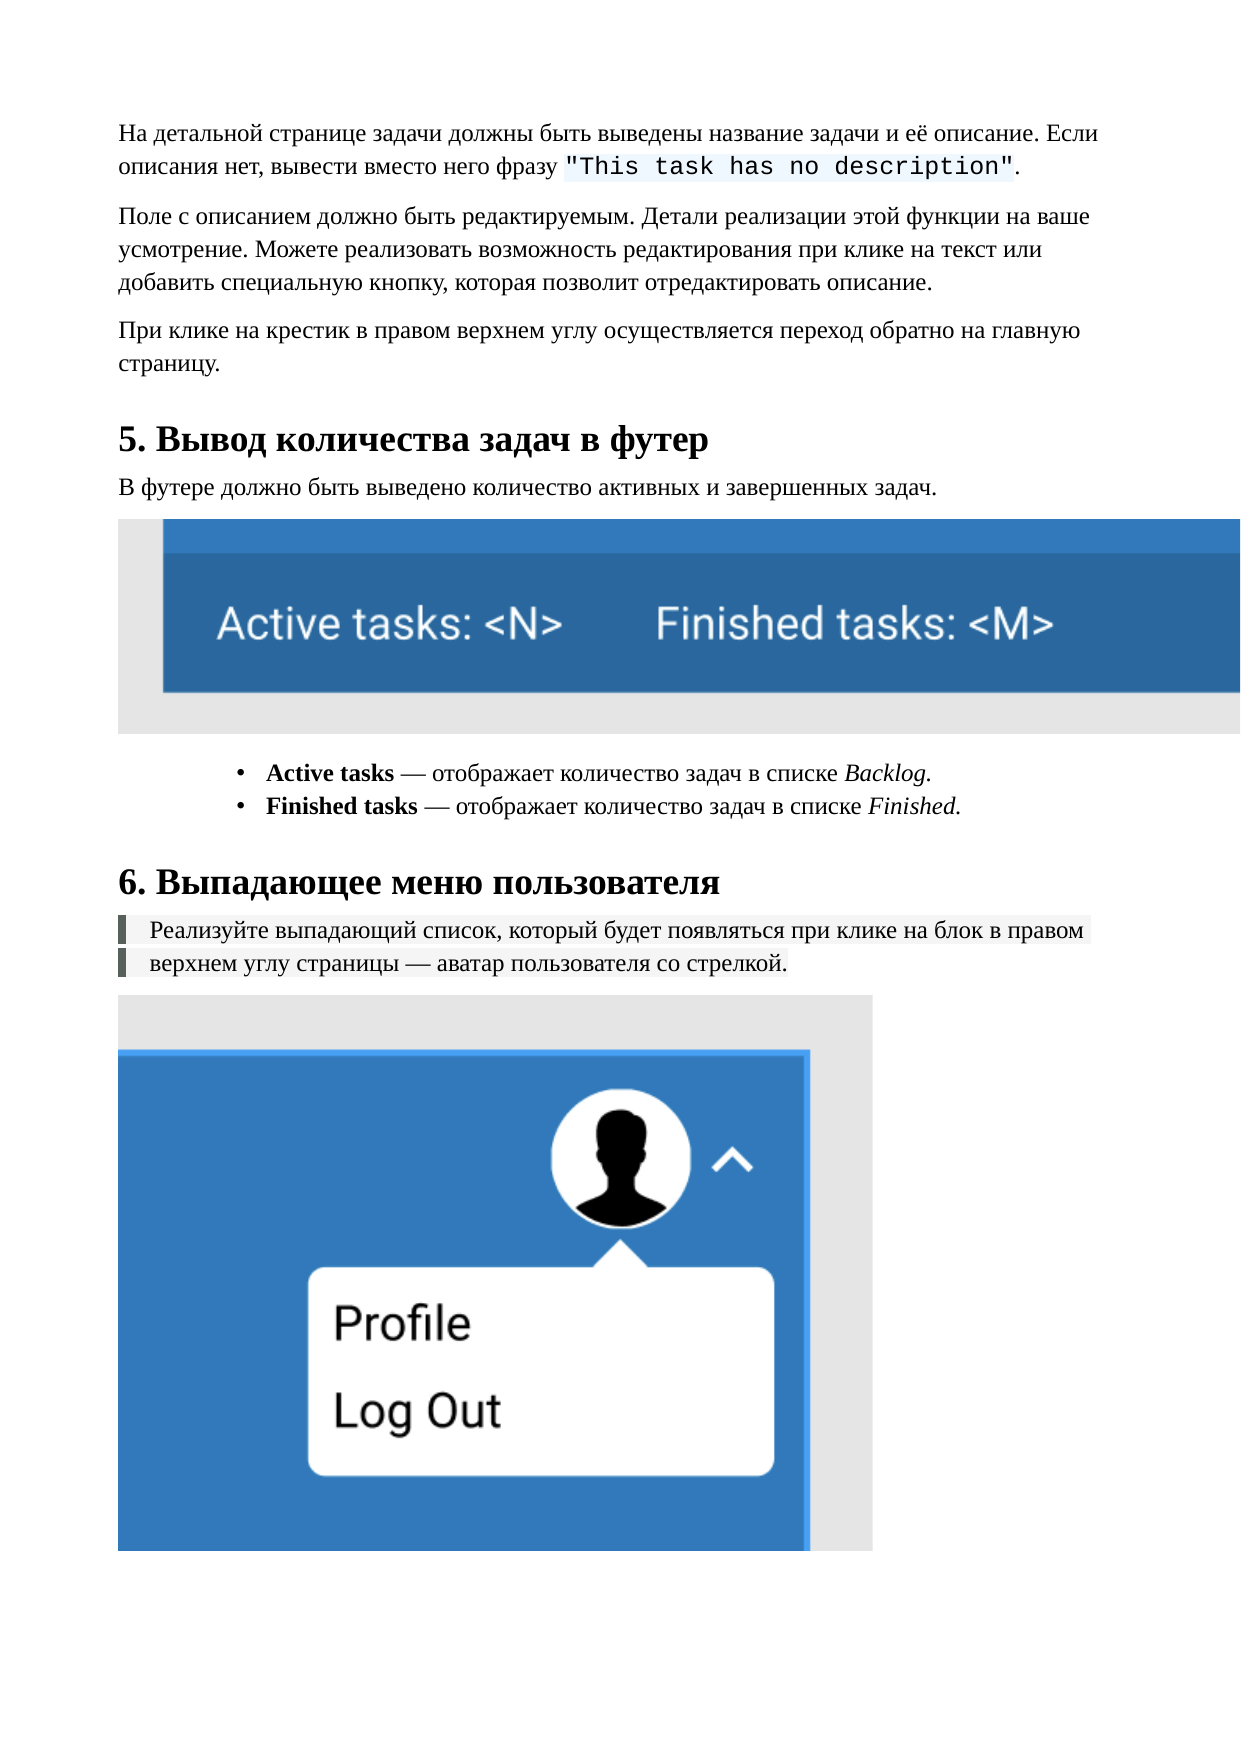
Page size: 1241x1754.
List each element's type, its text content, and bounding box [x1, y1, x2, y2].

text На детальной странице задачи должны быть выведены название задачи и её описание. Если описания нет, вывести вместо него фразу "This task has no description". [118, 118, 1122, 182]
picture [118, 995, 873, 1551]
subtitle 6. Выпадающее меню пользователя [118, 859, 1122, 902]
text Поле с описанием должно быть редактируемым. Детали реализации этой функции на ваше усмотрение. Можете реализовать возможность редактирования при клике на текст или добавить специальную кнопку, которая позволит отредактировать описание. [118, 201, 1122, 296]
picture [118, 519, 1241, 734]
text При клике на крестик в правом верхнем углу осуществляется переход обратно на главную страницу. [118, 315, 1122, 377]
text Реализуйте выпадающий список, который будет появляться при клике на блок в правом верхнем углу страницы — аватар пользователя со стрелкой. [118, 915, 1122, 977]
list Active tasks — отображает количество задач в списке Backlog. [236, 758, 1122, 787]
text В футере должно быть выведено количество активных и завершенных задач. [118, 472, 1122, 501]
subtitle 5. Вывод количества задач в футер [118, 416, 1122, 459]
list Finished tasks — отображает количество задач в списке Finished. [236, 791, 1122, 819]
